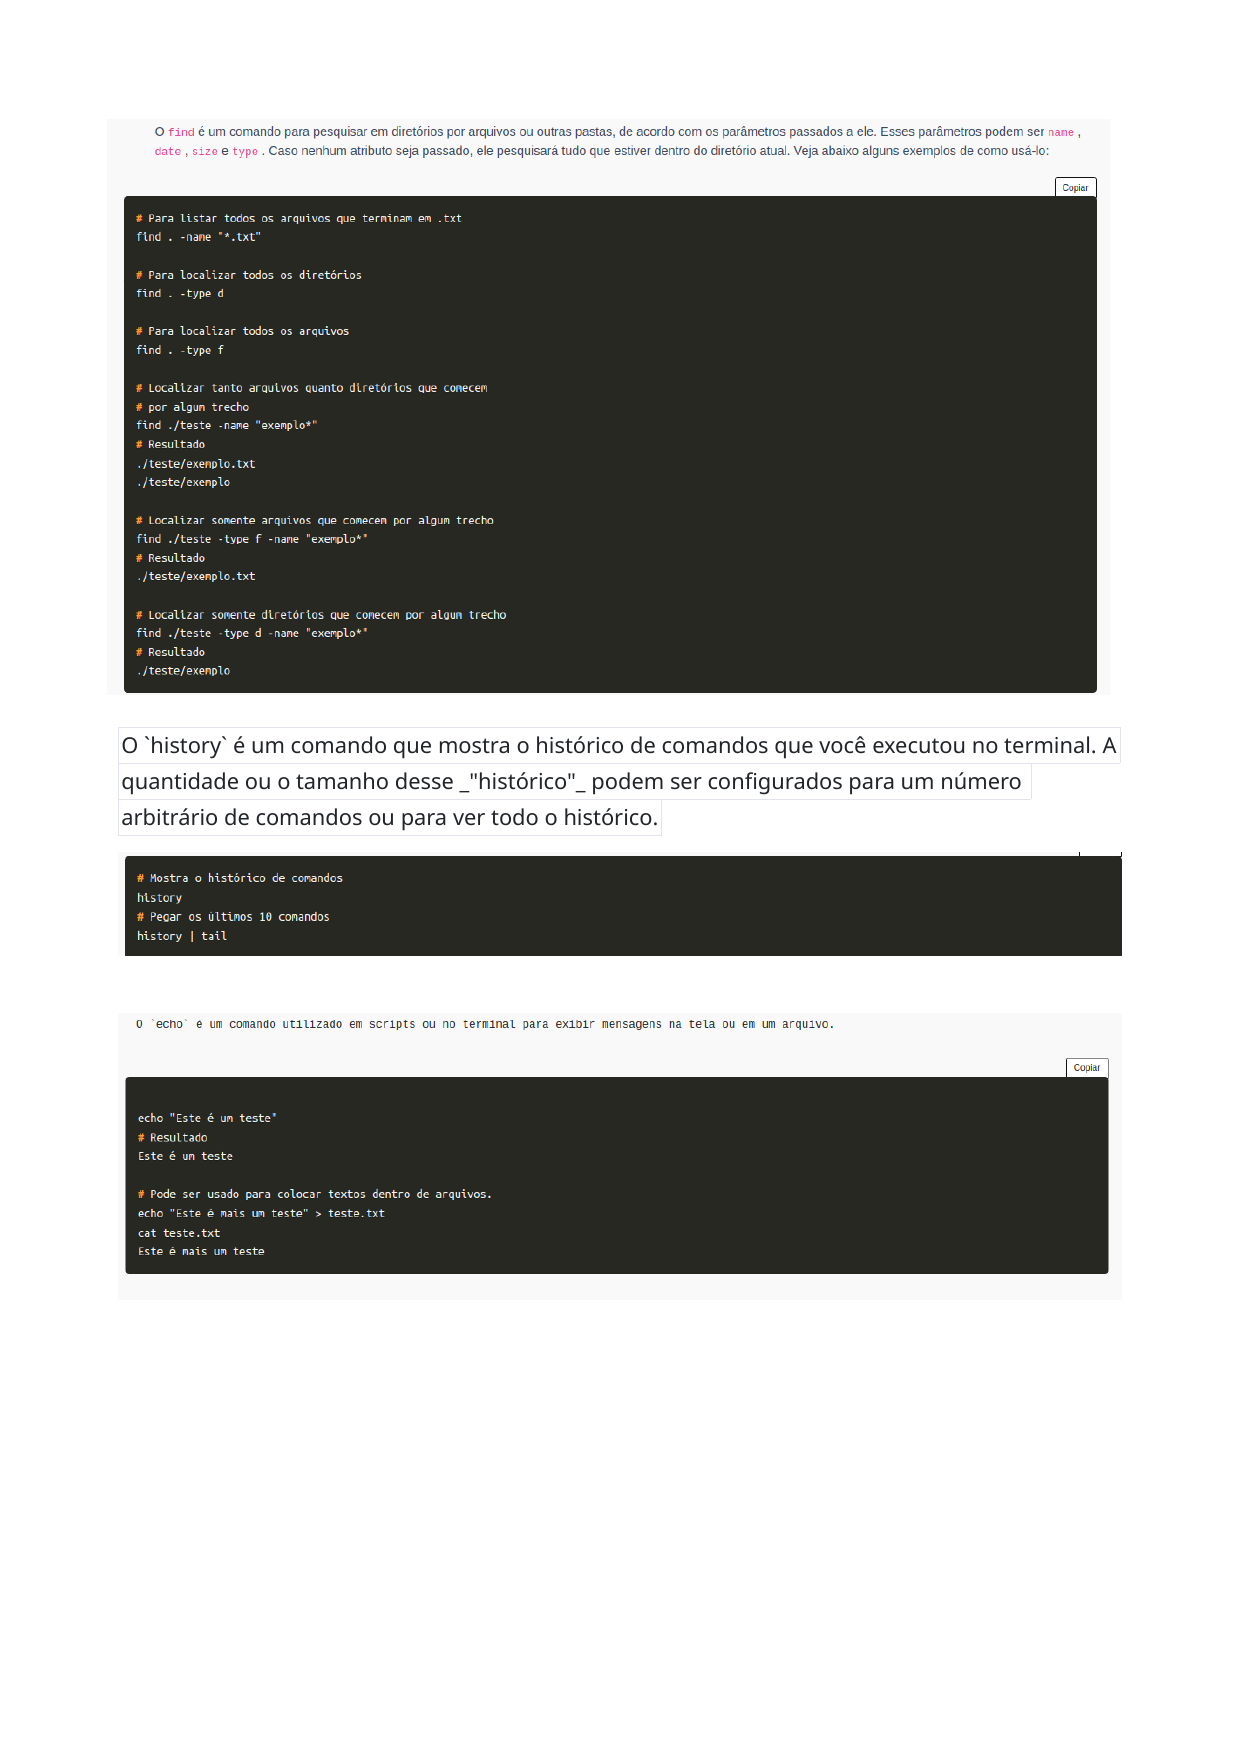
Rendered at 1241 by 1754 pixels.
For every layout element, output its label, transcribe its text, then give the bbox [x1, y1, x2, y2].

picture [118, 1013, 1123, 1300]
picture [118, 852, 1123, 956]
text O `history` é um comando que mostra o histórico de comandos que você executou no terminal. A quantidade ou o tamanho desse _"histórico"_ podem ser configurados para um número arbitrário de comandos ou para ver todo o histórico. [118, 118, 1122, 835]
picture [106, 119, 1111, 695]
